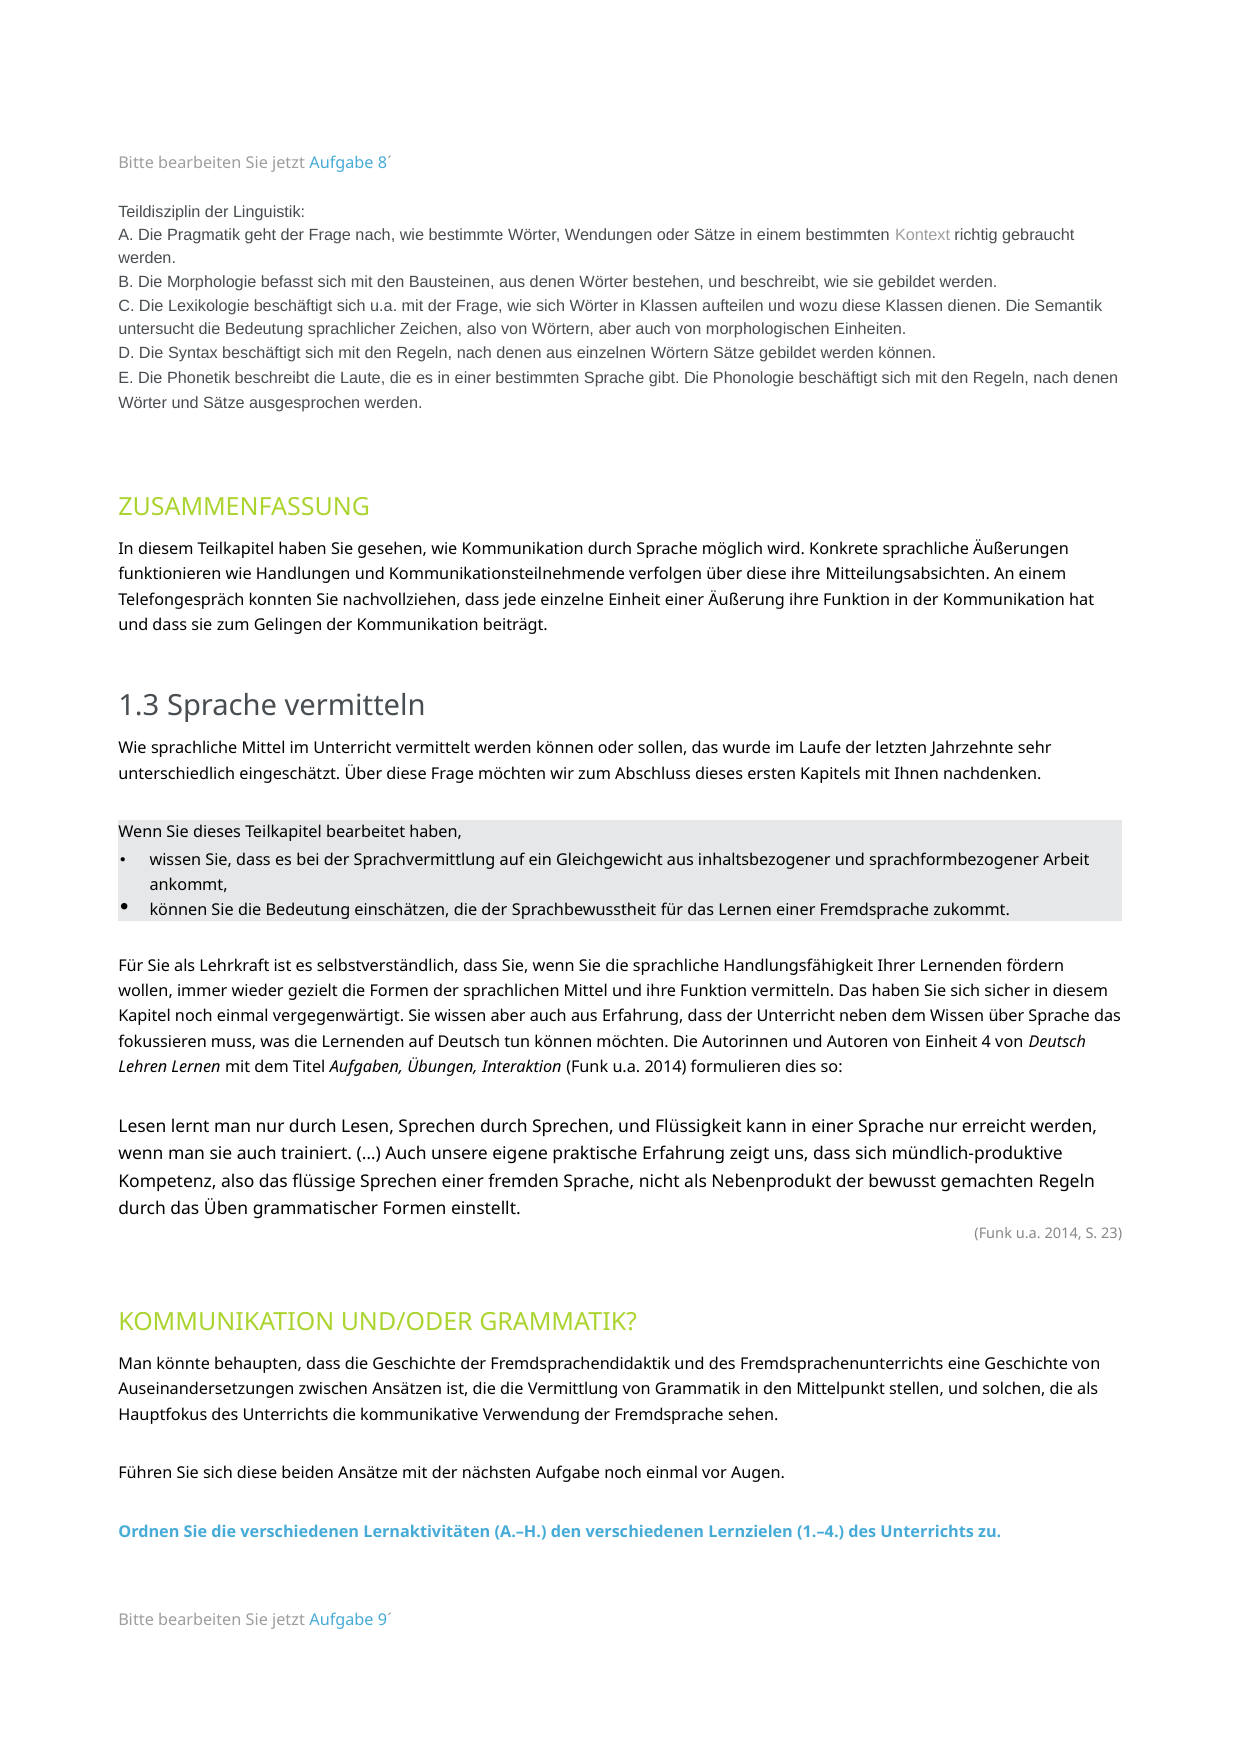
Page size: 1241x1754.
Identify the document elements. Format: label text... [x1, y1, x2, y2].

subtitle 1.3 Sprache vermitteln [118, 684, 1122, 724]
list wissen Sie, dass es bei der Sprachvermittlung auf ein Gleichgewicht aus inhaltsbezogener und sprachformbezogener Arbeit ankommt, [120, 846, 1122, 896]
subtitle KOMMUNIKATION UND/ODER GRAMMATIK? [118, 1304, 1122, 1338]
list können Sie die Bedeutung einschätzen, die der Sprachbewusstheit für das Lernen einer Fremdsprache zukommt. [120, 896, 1122, 921]
text Wenn Sie dieses Teilkapitel bearbeitet haben, [118, 820, 1122, 842]
subtitle ZUSAMMENFASSUNG [118, 489, 1122, 523]
text Ordnen Sie die verschiedenen Lernaktivitäten (A.–H.) den verschiedenen Lernzielen (1.–4.) des Unterrichts zu. [118, 1519, 1122, 1542]
text Bitte bearbeiten Sie jetzt Aufgabe 8´ [118, 151, 1122, 173]
text Teildisziplin der Linguistik: A. Die Pragmatik geht der Frage nach, wie bestimmte Wörter, Wendungen oder Sätze in einem bestimmten Kontext richtig gebraucht werden. B. Die Morphologie befasst sich mit den Bausteinen, aus denen Wörter bestehen, und beschreibt, wie sie gebildet werden. C. Die Lexikologie beschäftigt sich u.a. mit der Frage, wie sich Wörter in Klassen aufteilen und wozu diese Klassen dienen. Die Semantik untersucht die Bedeutung sprachlicher Zeichen, also von Wörtern, aber auch von morphologischen Einheiten. D. Die Syntax beschäftigt sich mit den Regeln, nach denen aus einzelnen Wörtern Sätze gebildet werden können. E. Die Phonetik beschreibt die Laute, die es in einer bestimmten Sprache gibt. Die Phonologie beschäftigt sich mit den Regeln, nach denen Wörter und Sätze ausgesprochen werden. [118, 202, 1122, 413]
text (Funk u.a. 2014, S. 23) [118, 1223, 1122, 1243]
text Lesen lernt man nur durch Lesen, Sprechen durch Sprechen, und Flüssigkeit kann in einer Sprache nur erreicht werden, wenn man sie auch trainiert. (…) Auch unsere eigene praktische Erfahrung zeigt uns, dass sich mündlich-produktive Kompetenz, also das flüssige Sprechen einer fremden Sprache, nicht als Nebenprodukt der bewusst gemachten Regeln durch das Üben grammatischer Formen einstellt. [118, 1114, 1122, 1220]
text Man könnte behaupten, dass die Geschichte der Fremdsprachendidaktik und des Fremdsprachenunterrichts eine Geschichte von Auseinandersetzungen zwischen Ansätzen ist, die die Vermittlung von Grammatik in den Mittelpunkt stellen, und solchen, die als Hauptfokus des Unterrichts die kommunikative Verwendung der Fremdsprache sehen. [118, 1352, 1122, 1425]
text In diesem Teilkapitel haben Sie gesehen, wie Kommunikation durch Sprache möglich wird. Konkrete sprachliche Äußerungen funktionieren wie Handlungen und Kommunikationsteilnehmende verfolgen über diese ihre Mitteilungsabsichten. An einem Telefongespräch konnten Sie nachvollziehen, dass jede einzelne Einheit einer Äußerung ihre Funktion in der Kommunikation hat und dass sie zum Gelingen der Kommunikation beiträgt. [118, 537, 1122, 635]
text Bitte bearbeiten Sie jetzt Aufgabe 9´ [118, 1608, 1122, 1630]
text Für Sie als Lehrkraft ist es selbstverständlich, dass Sie, wenn Sie die sprachliche Handlungsfähigkeit Ihrer Lernenden fördern wollen, immer wieder gezielt die Formen der sprachlichen Mittel und ihre Funktion vermitteln. Das haben Sie sich sicher in diesem Kapitel noch einmal vergegenwärtigt. Sie wissen aber auch aus Erfahrung, dass der Unterricht neben dem Wissen über Sprache das fokussieren muss, was die Lernenden auf Deutsch tun können möchten. Die Autorinnen und Autoren von Einheit 4 von Deutsch Lehren Lernen mit dem Titel Aufgaben, Übungen, Interaktion (Funk u.a. 2014) formulieren dies so: [118, 953, 1122, 1077]
text Führen Sie sich diese beiden Ansätze mit der nächsten Aufgabe noch einmal vor Augen. [118, 1461, 1122, 1483]
text Wie sprachliche Mittel im Unterricht vermittelt werden können oder sollen, das wurde im Laufe der letzten Jahrzehnte sehr unterschiedlich eingeschätzt. Über diese Frage möchten wir zum Abschluss dieses ersten Kapitels mit Ihnen nachdenken. [118, 736, 1122, 784]
